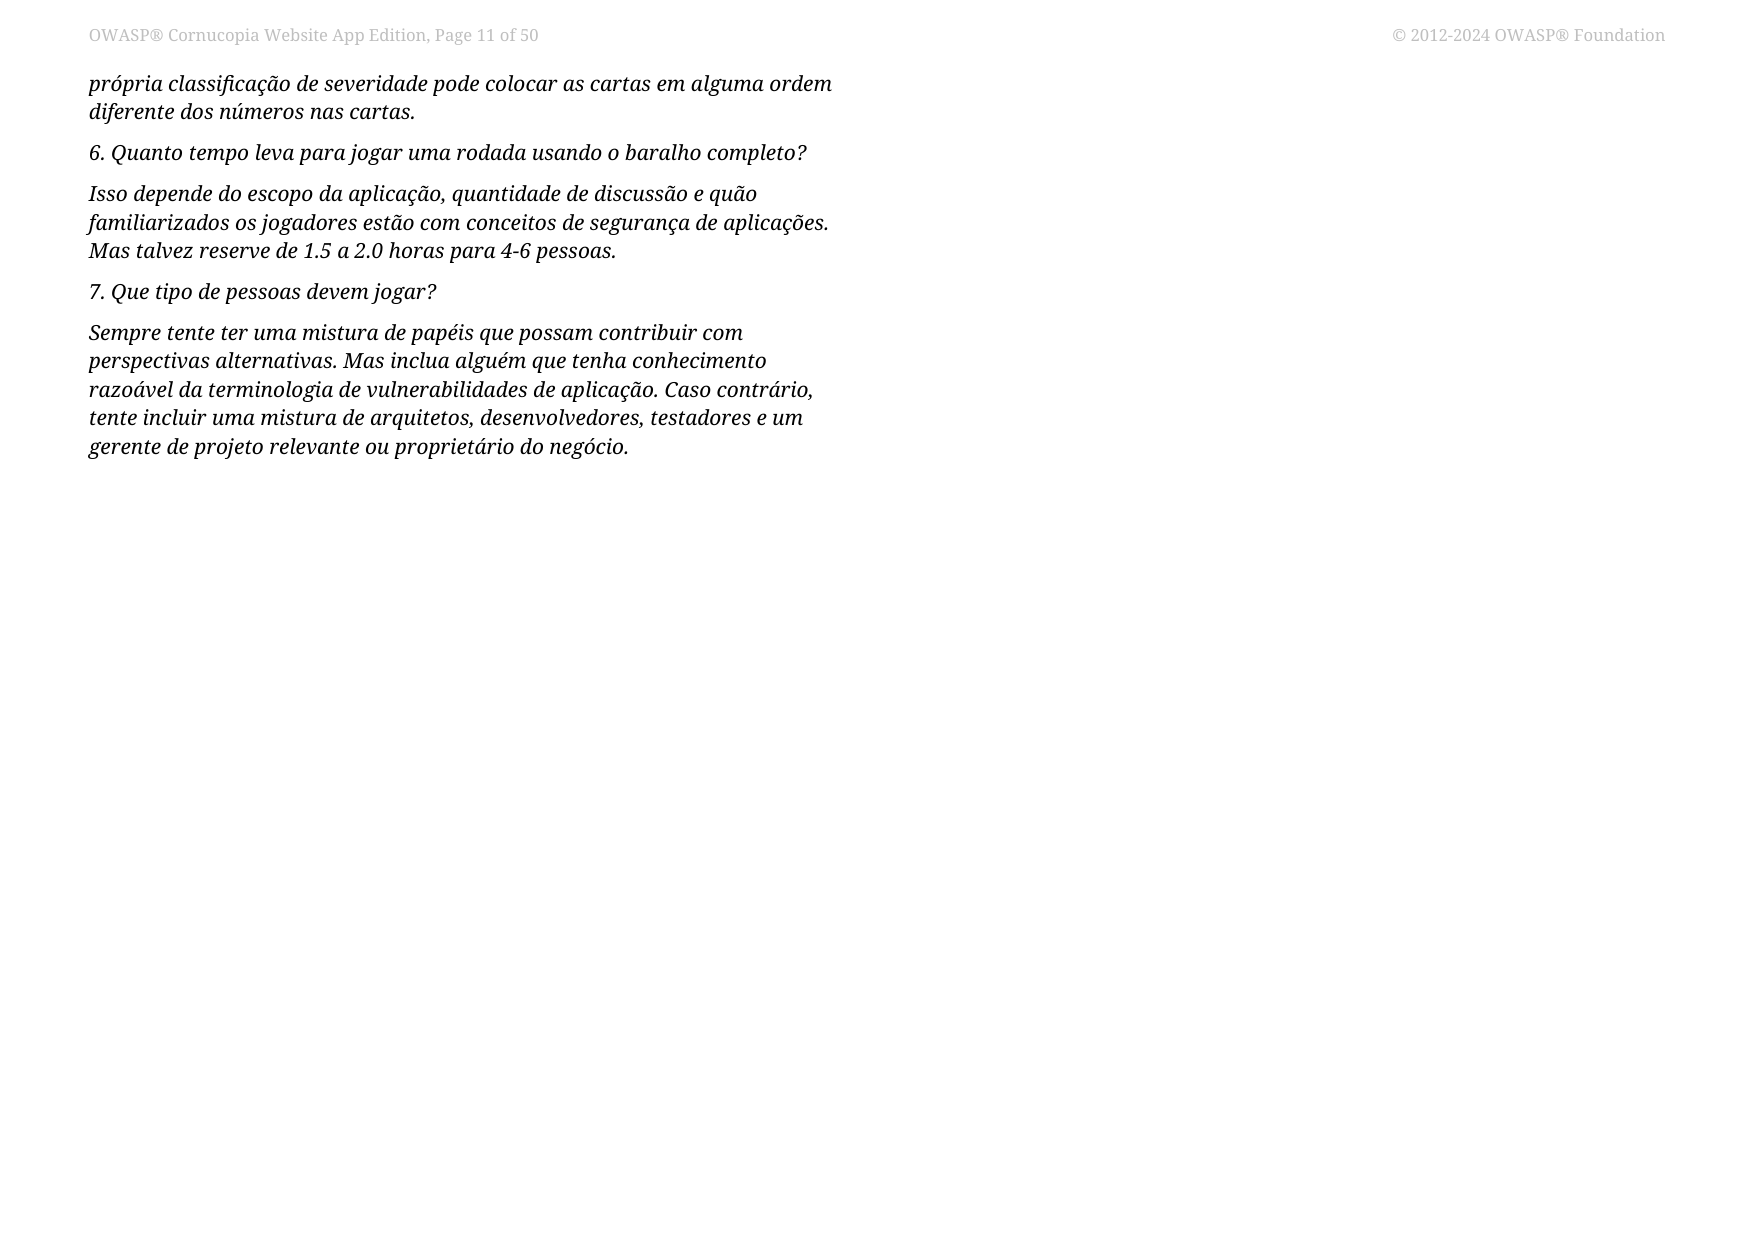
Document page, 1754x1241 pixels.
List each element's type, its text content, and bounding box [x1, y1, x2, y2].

table_header [856, 69, 913, 473]
table_header [913, 69, 1677, 473]
table_header própria classificação de severidade pode colocar as cartas em alguma ordem diferente dos números nas cartas. 6. Quanto tempo leva para jogar uma rodada usando o baralho completo? Isso depende do escopo da aplicação, quantidade de discussão e quão familiarizados os jogadores estão com conceitos de segurança de aplicações. Mas talvez reserve de 1.5 a 2.0 horas para 4-6 pessoas. 7. Que tipo de pessoas devem jogar? Sempre tente ter uma mistura de papéis que possam contribuir com perspectivas alternativas. Mas inclua alguém que tenha conhecimento razoável da terminologia de vulnerabilidades de aplicação. Caso contrário, tente incluir uma mistura de arquitetos, desenvolvedores, testadores e um gerente de projeto relevante ou proprietário do negócio. [78, 69, 856, 473]
